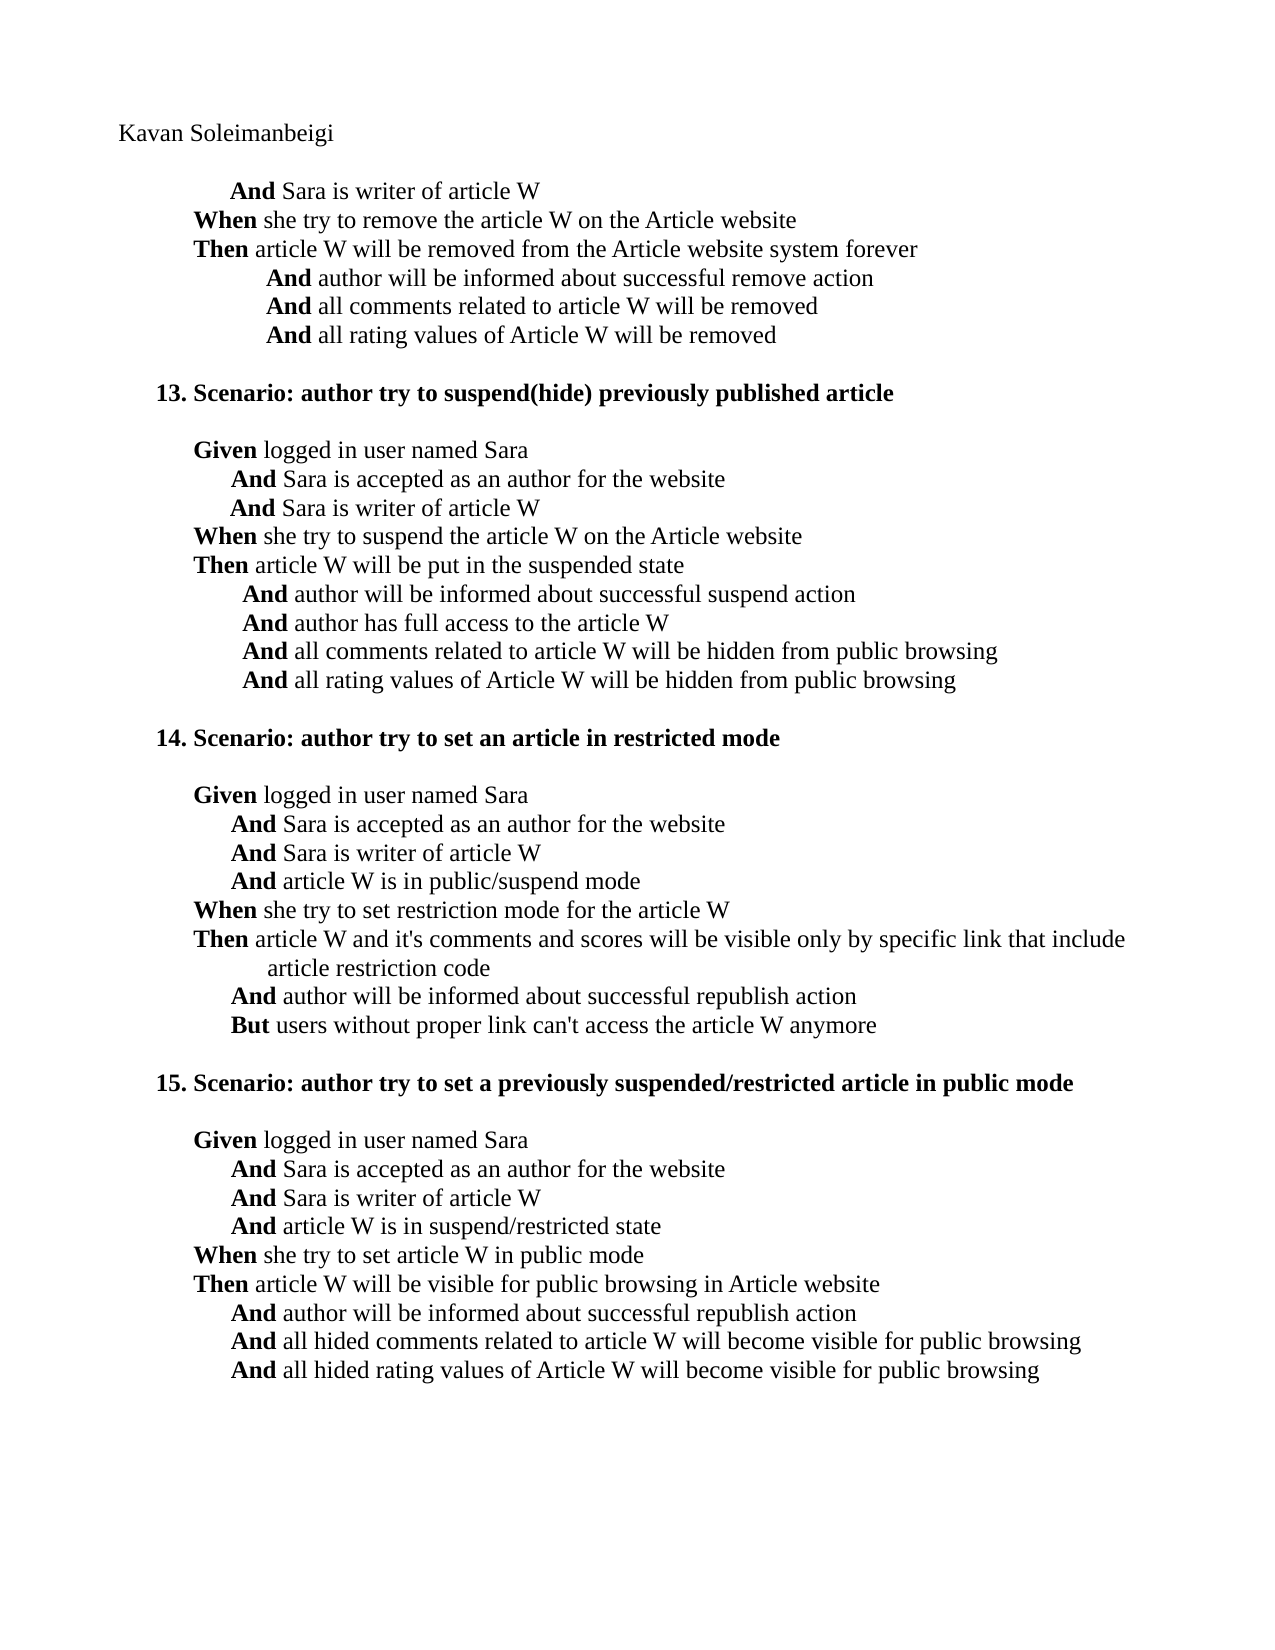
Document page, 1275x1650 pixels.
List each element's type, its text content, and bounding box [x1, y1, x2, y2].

list And all hided rating values of Article W will become visible for public browsing [193, 1355, 1157, 1384]
list Scenario: author try to set a previously suspended/restricted article in public mode [156, 1068, 1157, 1096]
list Scenario: author try to set an article in restricted mode [156, 723, 1157, 751]
text And author will be informed about successful remove action [118, 263, 1157, 291]
text And all comments related to article W will be removed [118, 291, 1157, 320]
text And Sara is writer of article W [118, 176, 1157, 205]
list When she try to set article W in public mode [156, 1240, 1157, 1269]
list Given logged in user named Sara [156, 1125, 1157, 1154]
text And author has full access to the article W [118, 608, 1157, 636]
list Then article W will be removed from the Article website system forever [156, 234, 1157, 263]
list Then article W will be put in the suspended state [156, 550, 1157, 579]
list And Sara is writer of article W [193, 1183, 1157, 1211]
list Then article W and it's comments and scores will be visible only by specific link that include article restriction code [156, 924, 1157, 981]
list And article W is in suspend/restricted state [193, 1211, 1157, 1240]
text And author will be informed about successful suspend action [118, 579, 1157, 608]
text And all rating values of Article W will be removed [118, 320, 1157, 349]
list And Sara is accepted as an author for the website [193, 464, 1157, 493]
list Scenario: author try to suspend(hide) previously published article [156, 378, 1157, 406]
list And all hided comments related to article W will become visible for public browsing [193, 1326, 1157, 1355]
text And all comments related to article W will be hidden from public browsing [118, 636, 1157, 665]
list And author will be informed about successful republish action [193, 981, 1157, 1010]
list Given logged in user named Sara [156, 780, 1157, 809]
text And Sara is writer of article W [118, 493, 1157, 521]
list Given logged in user named Sara [156, 435, 1157, 464]
list When she try to suspend the article W on the Article website [156, 521, 1157, 550]
list And Sara is accepted as an author for the website [193, 1154, 1157, 1183]
list When she try to set restriction mode for the article W [156, 895, 1157, 924]
list And Sara is writer of article W [193, 838, 1157, 866]
list And Sara is accepted as an author for the website [193, 809, 1157, 838]
list And author will be informed about successful republish action [193, 1298, 1157, 1326]
text And all rating values of Article W will be hidden from public browsing [118, 665, 1157, 694]
list Then article W will be visible for public browsing in Article website [156, 1269, 1157, 1298]
list When she try to remove the article W on the Article website [156, 205, 1157, 234]
list But users without proper link can't access the article W anymore [193, 1010, 1157, 1039]
list And article W is in public/suspend mode [193, 866, 1157, 895]
